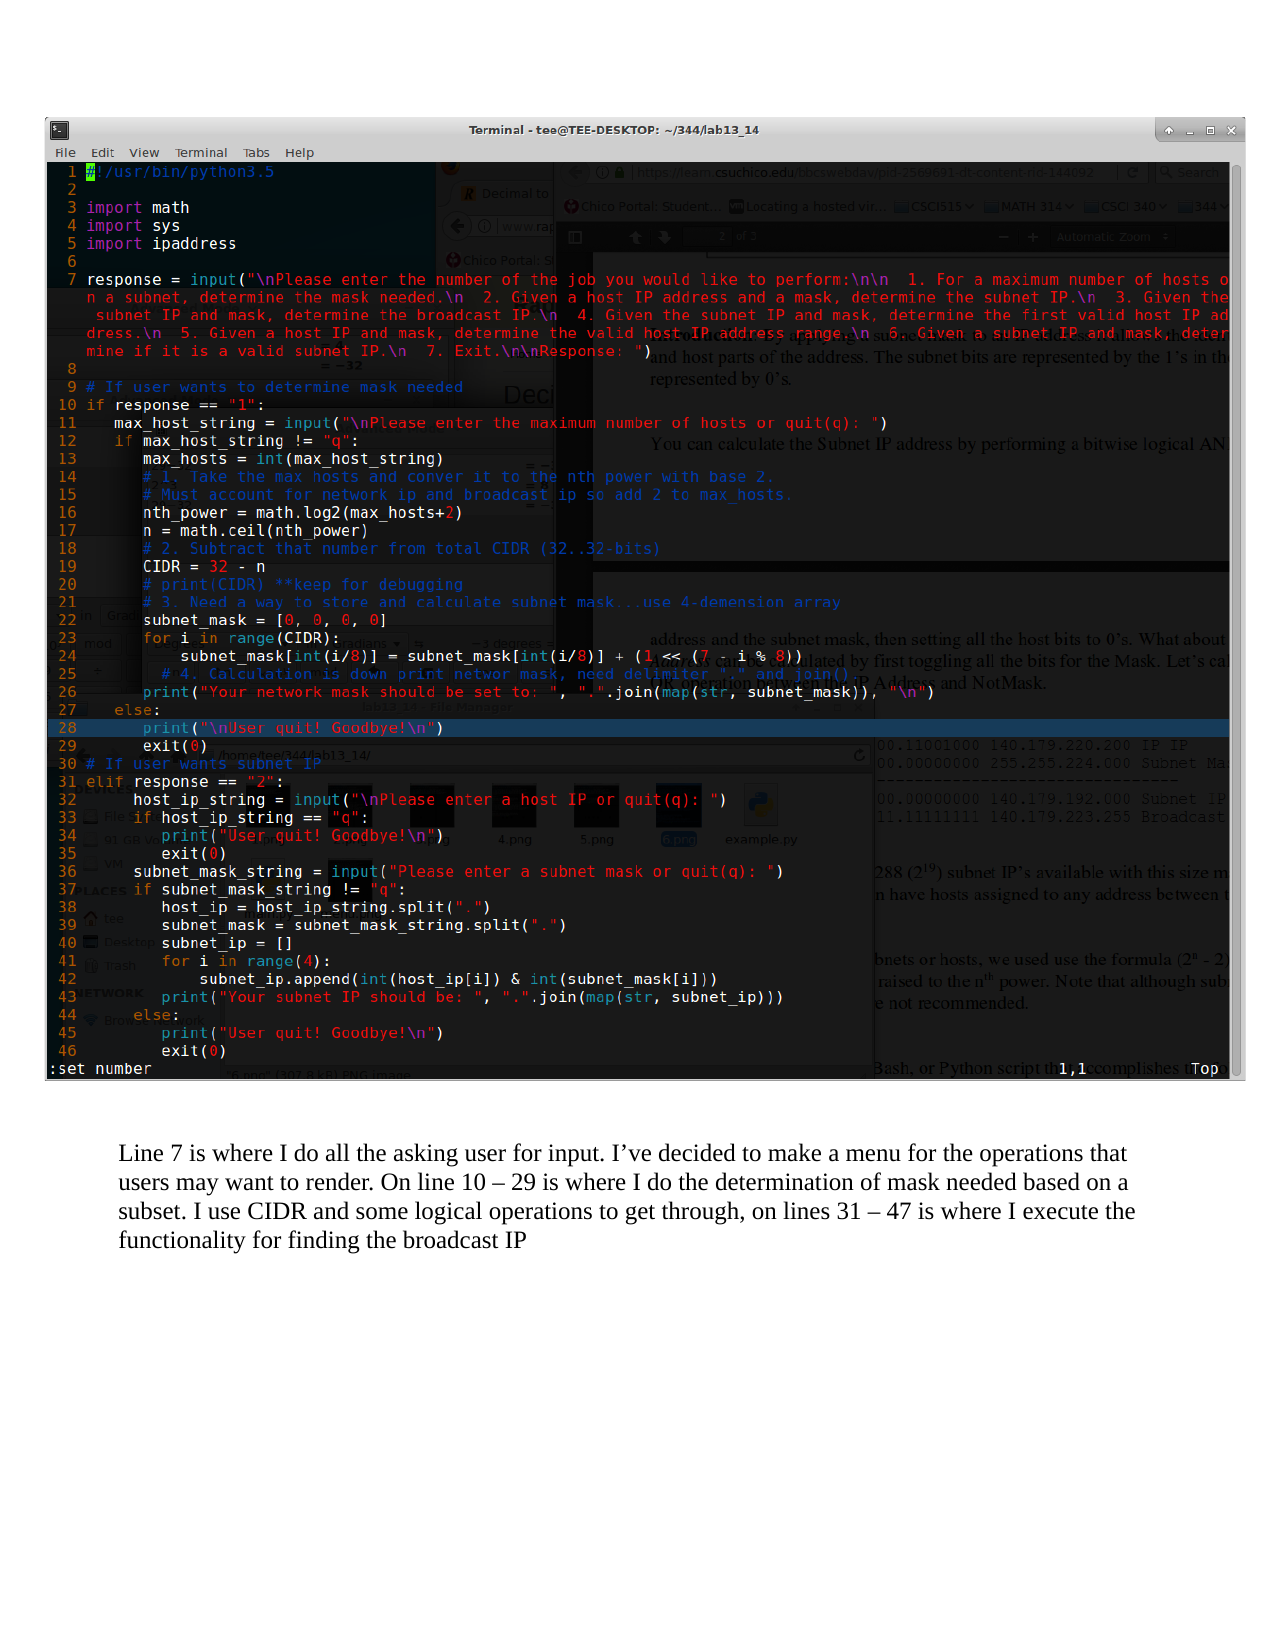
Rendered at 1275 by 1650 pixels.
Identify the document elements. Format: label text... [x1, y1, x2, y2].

text Line 7 is where I do all the asking user for input. I’ve decided to make a menu for the operations that users may want to render. On line 10 – 29 is where I do the determination of mask needed based on a subset. I use CIDR and some logical operations to get through, on lines 31 – 47 is where I execute the functionality for finding the broadcast IP [118, 1138, 1157, 1253]
picture [44, 117, 1246, 1081]
